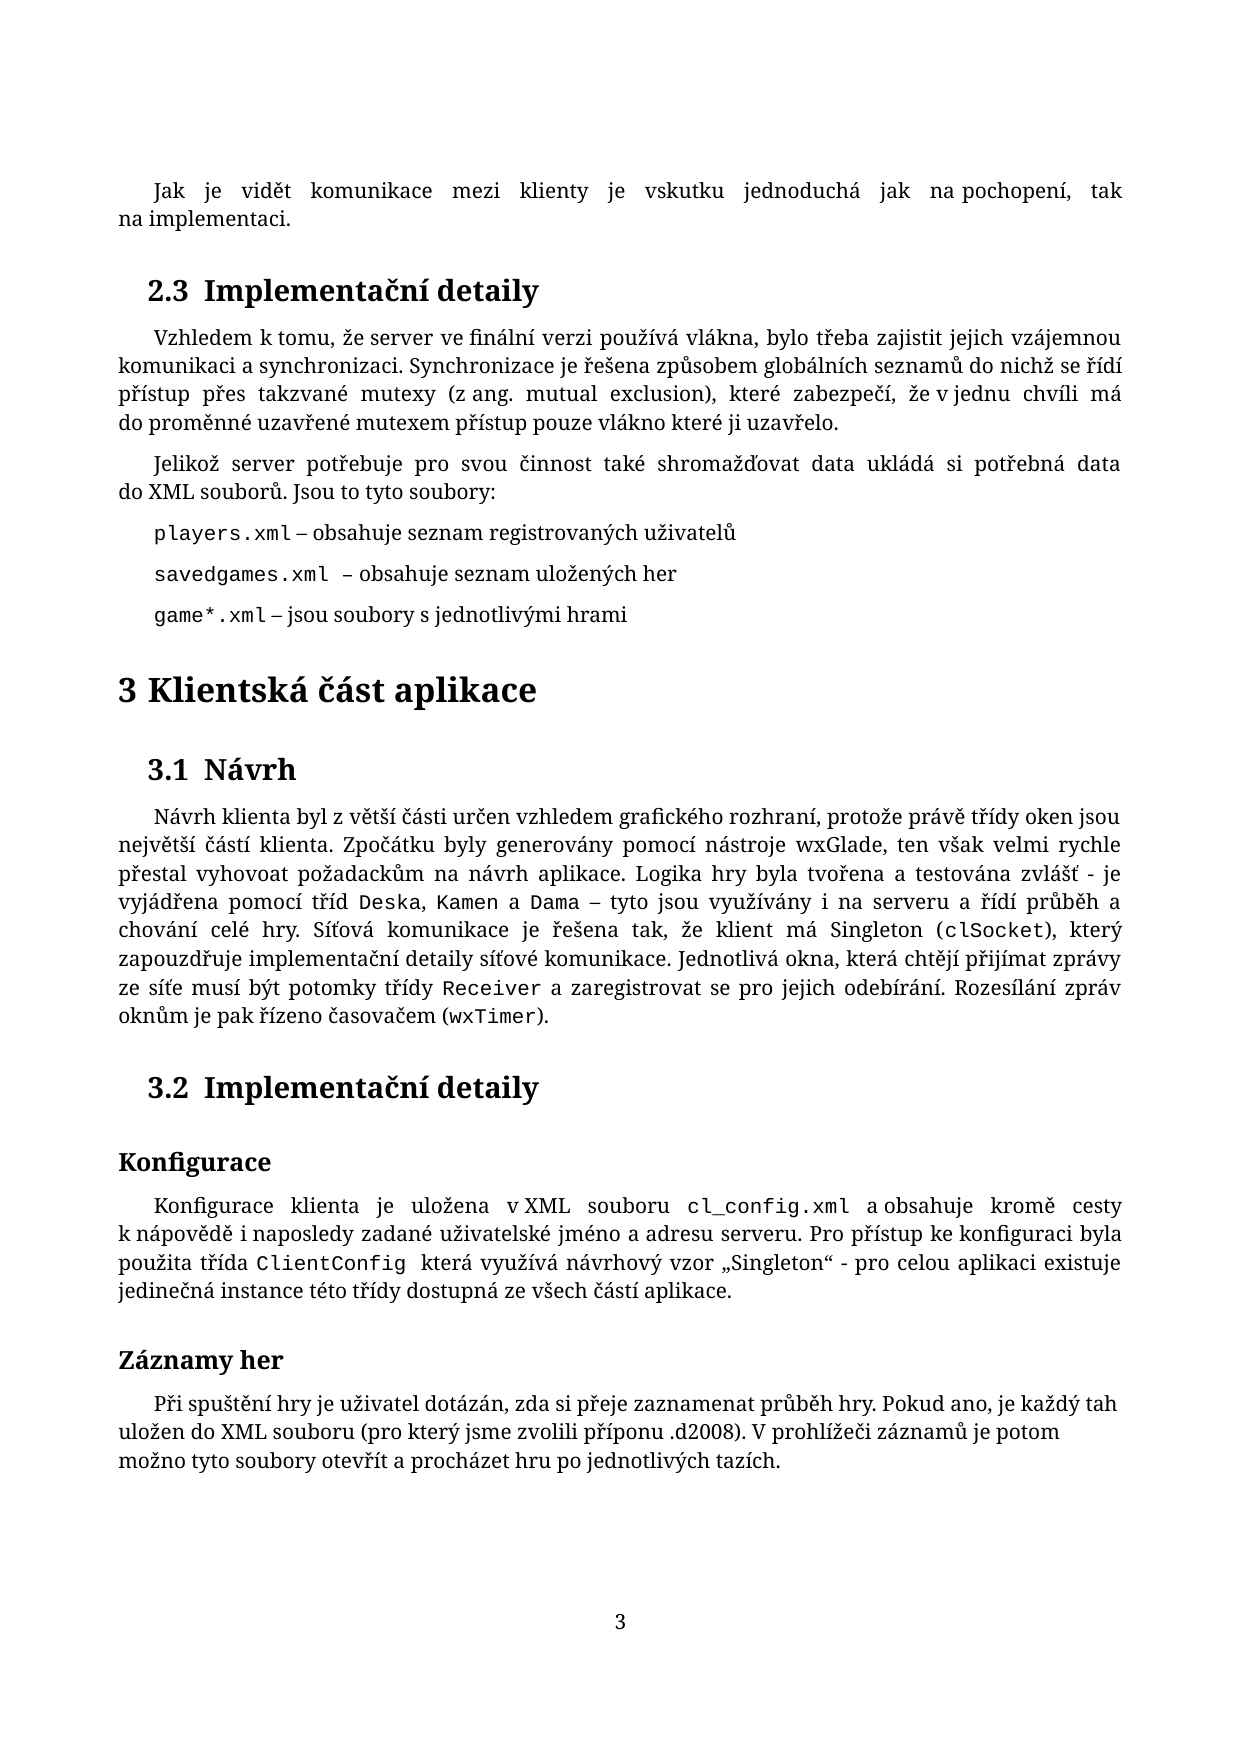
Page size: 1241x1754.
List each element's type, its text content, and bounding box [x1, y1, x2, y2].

subtitle Návrh [148, 749, 1122, 789]
subtitle Klientská část aplikace [118, 666, 1122, 712]
text Návrh klienta byl z větší části určen vzhledem grafického rozhraní, protože právě třídy oken jsou největší částí klienta. Zpočátku byly generovány pomocí nástroje wxGlade, ten však velmi rychle přestal vyhovoat požadackům na návrh aplikace. Logika hry byla tvořena a testována zvlášť - je vyjádřena pomocí tříd Deska, Kamen a Dama – tyto jsou využívány i na serveru a řídí průběh a chování celé hry. Síťová komunikace je řešena tak, že klient má Singleton (clSocket), který zapouzdřuje implementační detaily síťové komunikace. Jednotlivá okna, která chtějí přijímat zprávy ze síťe musí být potomky třídy Receiver a zaregistrovat se pro jejich odebírání. Rozesílání zpráv oknům je pak řízeno časovačem (wxTimer). [118, 802, 1122, 1030]
subtitle Konfigurace [118, 1144, 1122, 1178]
text Vzhledem k tomu, že server ve finální verzi používá vlákna, bylo třeba zajistit jejich vzájemnou komunikaci a synchronizaci. Synchronizace je řešena způsobem globálních seznamů do nichž se řídí přístup přes takzvané mutexy (z ang. mutual exclusion), které zabezpečí, že v jednu chvíli má do proměnné uzavřené mutexem přístup pouze vlákno které ji uzavřelo. [118, 323, 1122, 436]
subtitle Implementační detaily [148, 1067, 1122, 1107]
text game*.xml – jsou soubory s jednotlivými hrami [118, 600, 1122, 629]
text players.xml – obsahuje seznam registrovaných uživatelů [118, 518, 1122, 547]
text Při spuštění hry je uživatel dotázán, zda si přeje zaznamenat průběh hry. Pokud ano, je každý tah uložen do XML souboru (pro který jsme zvolili příponu .d2008). V prohlížeči záznamů je potom možno tyto soubory otevřít a procházet hru po jednotlivých tazích. [118, 1389, 1122, 1474]
text savedgames.xml – obsahuje seznam uložených her [118, 559, 1122, 588]
subtitle Záznamy her [118, 1342, 1122, 1376]
subtitle Implementační detaily [148, 270, 1122, 310]
text Jelikož server potřebuje pro svou činnost také shromažďovat data ukládá si potřebná data do XML souborů. Jsou to tyto soubory: [118, 449, 1122, 506]
text Konfigurace klienta je uložena v XML souboru cl_config.xml a obsahuje kromě cesty k nápovědě i naposledy zadané uživatelské jméno a adresu serveru. Pro přístup ke konfiguraci byla použita třída ClientConfig která využívá návrhový vzor „Singleton“ - pro celou aplikaci existuje jedinečná instance této třídy dostupná ze všech částí aplikace. [118, 1191, 1122, 1305]
text Jak je vidět komunikace mezi klienty je vskutku jednoduchá jak na pochopení, tak na implementaci. [118, 176, 1122, 233]
